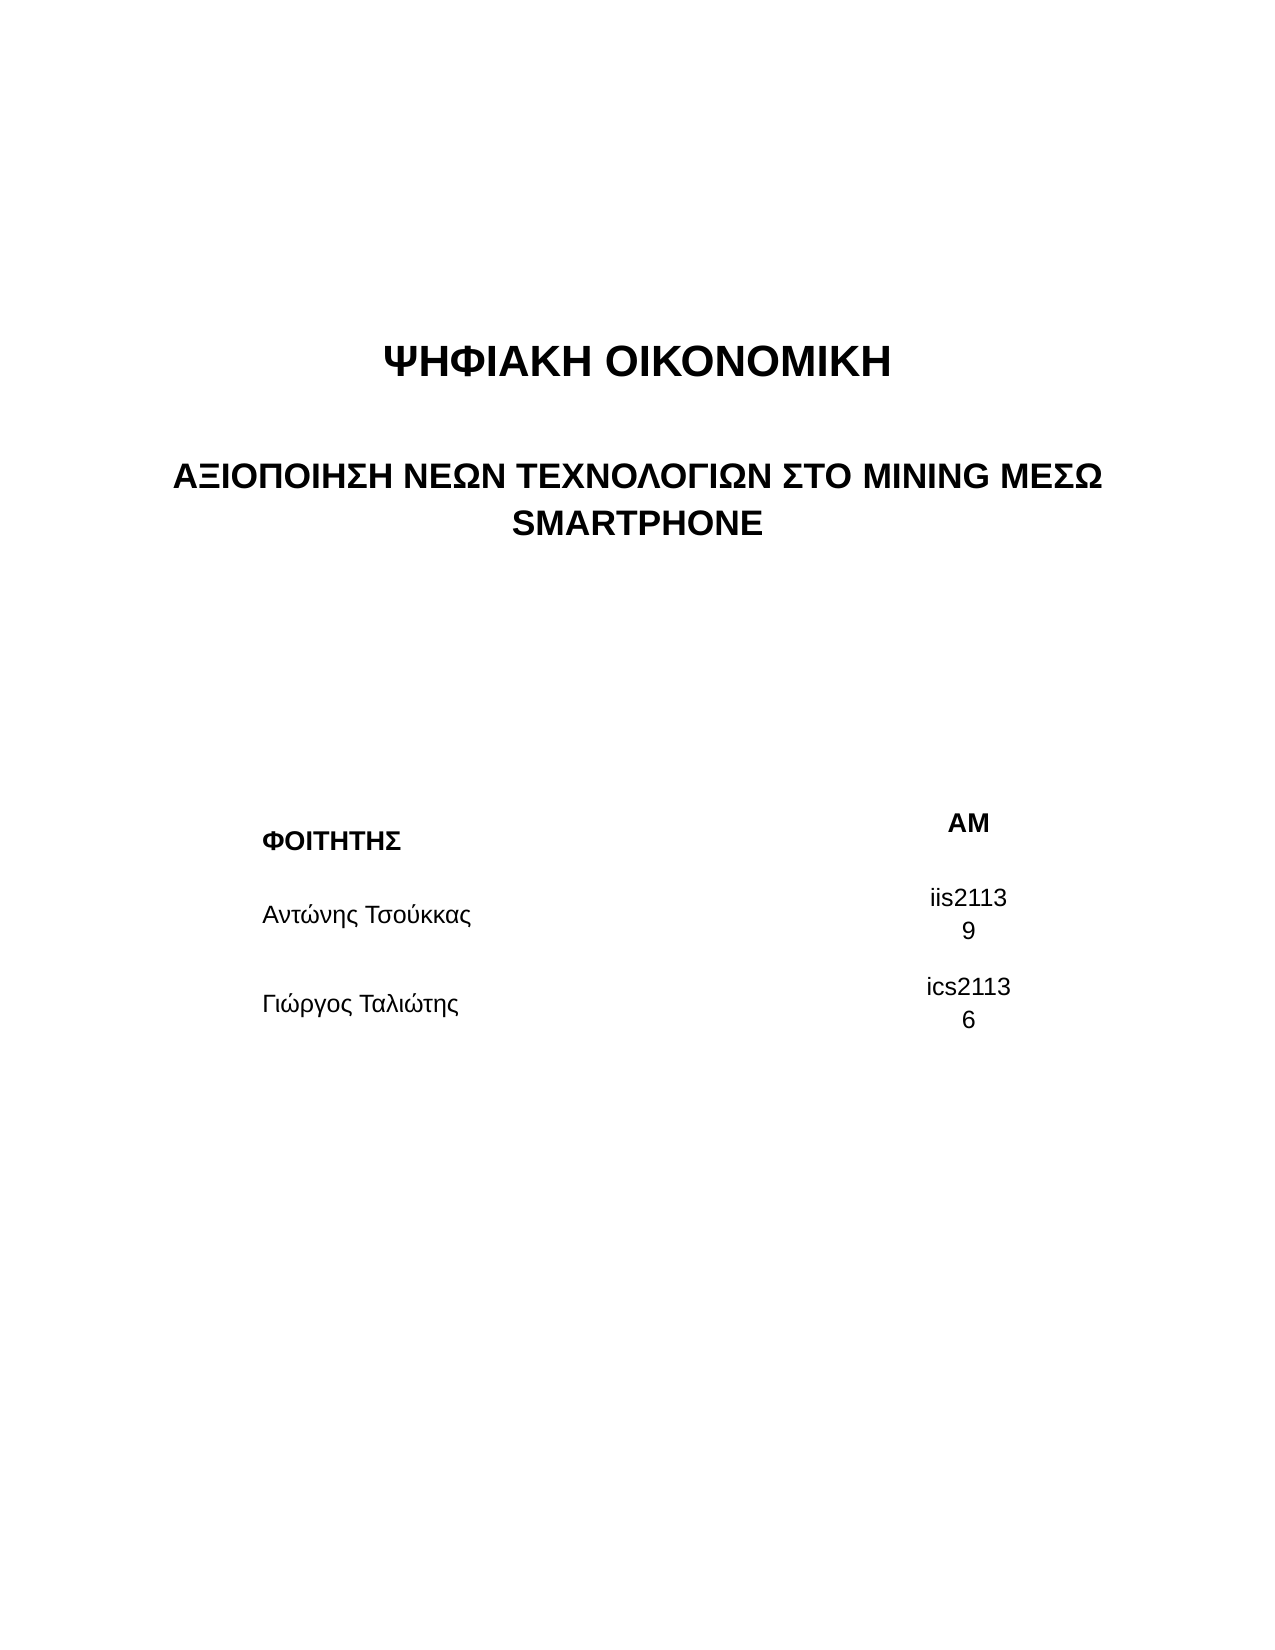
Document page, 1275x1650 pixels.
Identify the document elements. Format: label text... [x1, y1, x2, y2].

table_cell Γιώργος Ταλιώτης [253, 962, 913, 1049]
table_cell [915, 1051, 1022, 1105]
table_cell [253, 1051, 913, 1105]
table_cell [915, 1394, 1022, 1448]
table_cell [253, 1394, 913, 1448]
table_cell [915, 1107, 1022, 1392]
table_cell Αντώνης Τσούκκας [253, 873, 913, 960]
table_header ΦΟΙΤΗΤΗΣ [253, 599, 913, 871]
table_cell iis21139 [915, 873, 1022, 960]
table_cell [253, 1107, 913, 1392]
text ΨΗΦΙΑΚΗ ΟΙΚΟΝΟΜΙΚΗ [118, 335, 1157, 386]
table_header ΑΜ [915, 599, 1022, 871]
text ΑΞΙΟΠΟΙΗΣΗ ΝΕΩΝ ΤΕΧΝΟΛΟΓΙΩΝ ΣΤΟ MINING ΜΕΣΩ SMARTPHONE [118, 455, 1157, 543]
table_cell ics21136 [915, 962, 1022, 1049]
